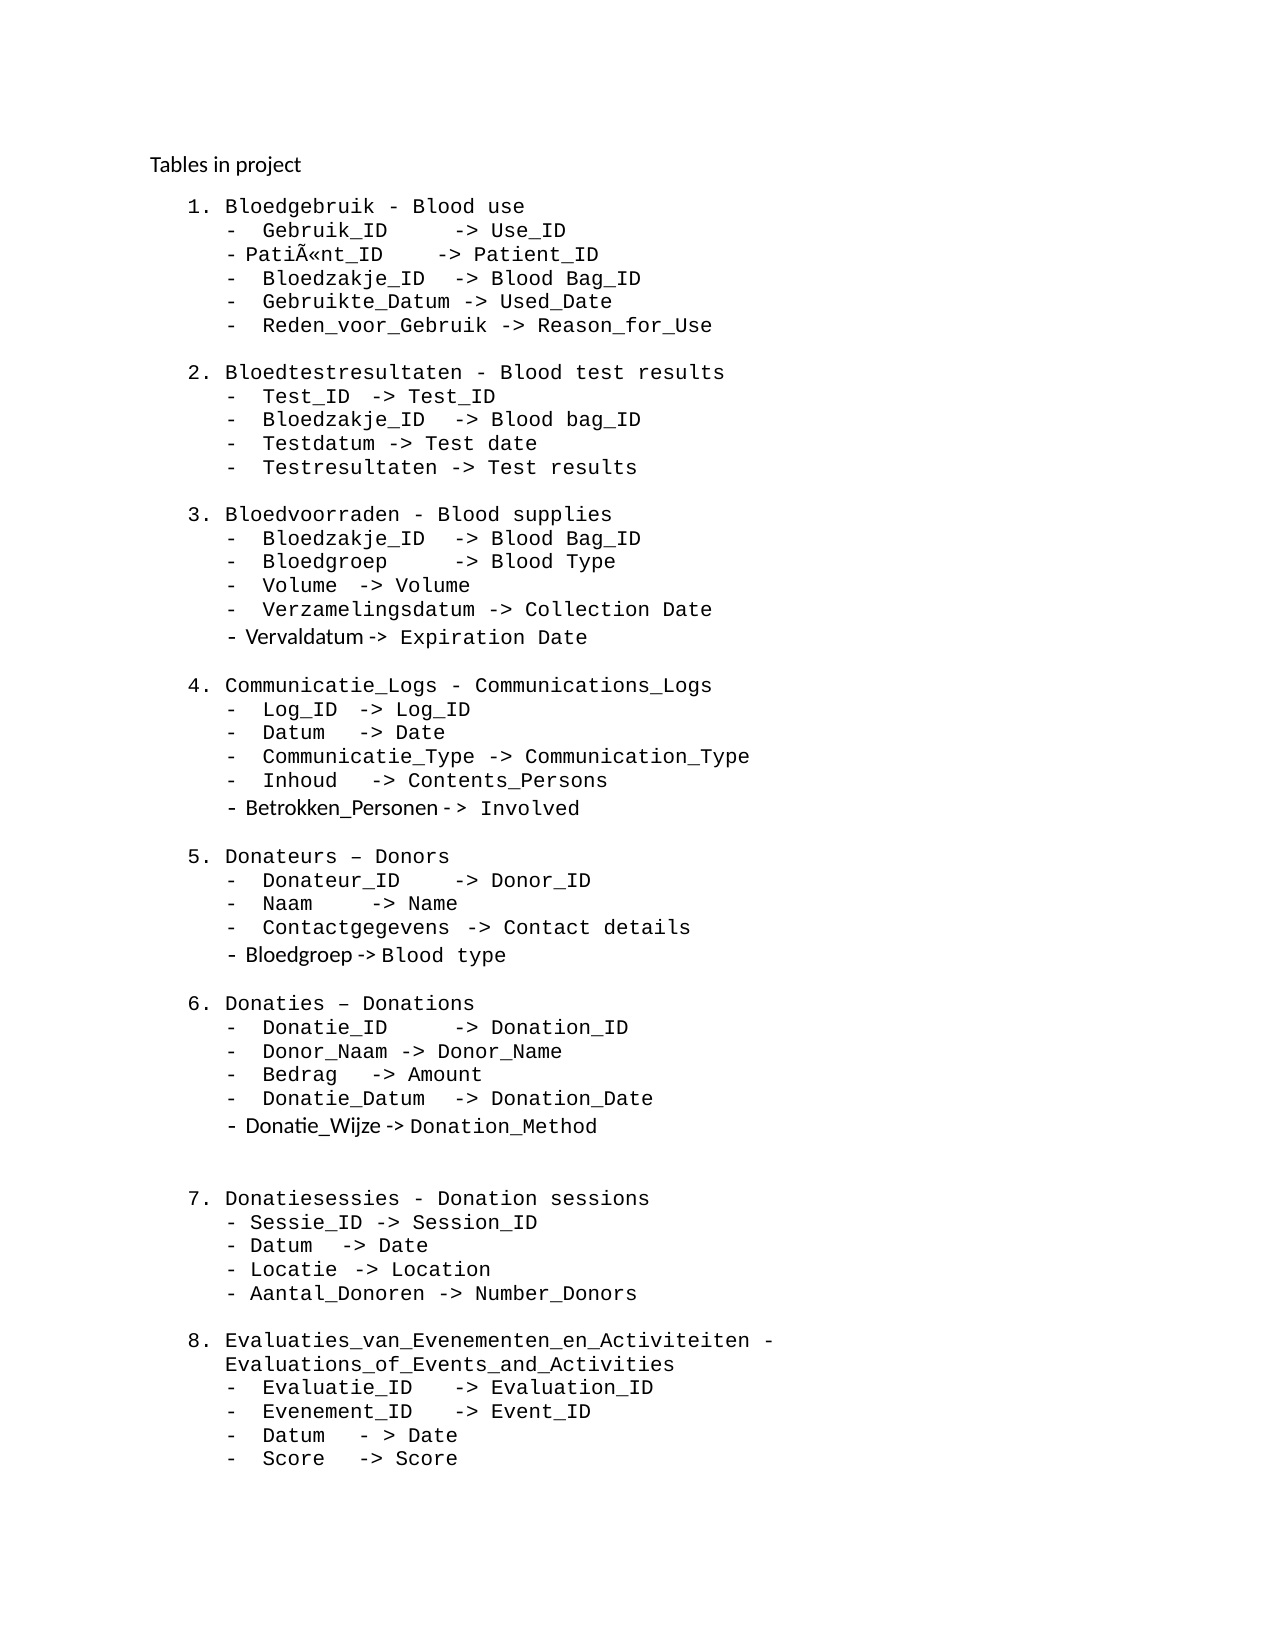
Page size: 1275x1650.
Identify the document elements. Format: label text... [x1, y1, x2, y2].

list Verzamelingsdatum -> Collection Date [225, 598, 1125, 622]
list Donatie_Datum -> Donation_Date [225, 1088, 1125, 1112]
list Contactgegevens -> Contact details [225, 917, 1125, 941]
text Tables in project [150, 150, 1125, 178]
list Evenement_ID -> Event_ID [225, 1401, 1125, 1424]
text - Aantal_Donoren -> Number_Donors [225, 1283, 1125, 1306]
list Donaties – Donations [187, 993, 1125, 1017]
list Testdatum -> Test date [225, 433, 1125, 457]
list Evaluatie_ID -> Evaluation_ID [225, 1377, 1125, 1401]
list Bloedzakje_ID -> Blood bag_ID [225, 409, 1125, 433]
list Testresultaten -> Test results [225, 457, 1125, 480]
list Gebruik_ID -> Use_ID [225, 220, 1125, 244]
list Bloedtestresultaten - Blood test results [187, 362, 1125, 386]
list Bedrag -> Amount [225, 1064, 1125, 1088]
list Donateurs – Donors [187, 846, 1125, 870]
text - Datum -> Date [225, 1235, 1125, 1259]
list Gebruikte_Datum -> Used_Date [225, 291, 1125, 315]
list Inhoud -> Contents_Persons [225, 769, 1125, 793]
list PatiÃ«nt_ID -> Patient_ID [225, 244, 1125, 267]
list Bloedzakje_ID -> Blood Bag_ID [225, 267, 1125, 291]
list Donatiesessies - Donation sessions [187, 1188, 1125, 1212]
list Evaluaties_van_Evenementen_en_Activiteiten - Evaluations_of_Events_and_Activities [187, 1330, 1125, 1377]
text - Locatie -> Location [225, 1259, 1125, 1283]
list Communicatie_Type -> Communication_Type [225, 746, 1125, 769]
list Bloedgroep -> Blood type [225, 941, 1125, 970]
list Datum -> Date [225, 722, 1125, 746]
list Log_ID -> Log_ID [225, 699, 1125, 722]
list Naam -> Name [225, 893, 1125, 917]
list Betrokken_Personen - > Involved [225, 793, 1125, 822]
list Volume -> Volume [225, 575, 1125, 598]
list Bloedgebruik - Blood use [187, 197, 1125, 220]
list Donatie_ID -> Donation_ID [225, 1017, 1125, 1041]
list Bloedgroep -> Blood Type [225, 551, 1125, 575]
list Test_ID -> Test_ID [225, 386, 1125, 409]
list Bloedzakje_ID -> Blood Bag_ID [225, 528, 1125, 551]
list Score -> Score [225, 1448, 1125, 1472]
list Datum - > Date [225, 1424, 1125, 1448]
list Bloedvoorraden - Blood supplies [187, 504, 1125, 528]
list Donateur_ID -> Donor_ID [225, 870, 1125, 893]
list Communicatie_Logs - Communications_Logs [187, 675, 1125, 699]
list Donor_Naam -> Donor_Name [225, 1041, 1125, 1064]
list Vervaldatum -> Expiration Date [225, 622, 1125, 651]
list Reden_voor_Gebruik -> Reason_for_Use [225, 315, 1125, 338]
list Donatie_Wijze -> Donation_Method [225, 1112, 1125, 1141]
text - Sessie_ID -> Session_ID [225, 1212, 1125, 1235]
